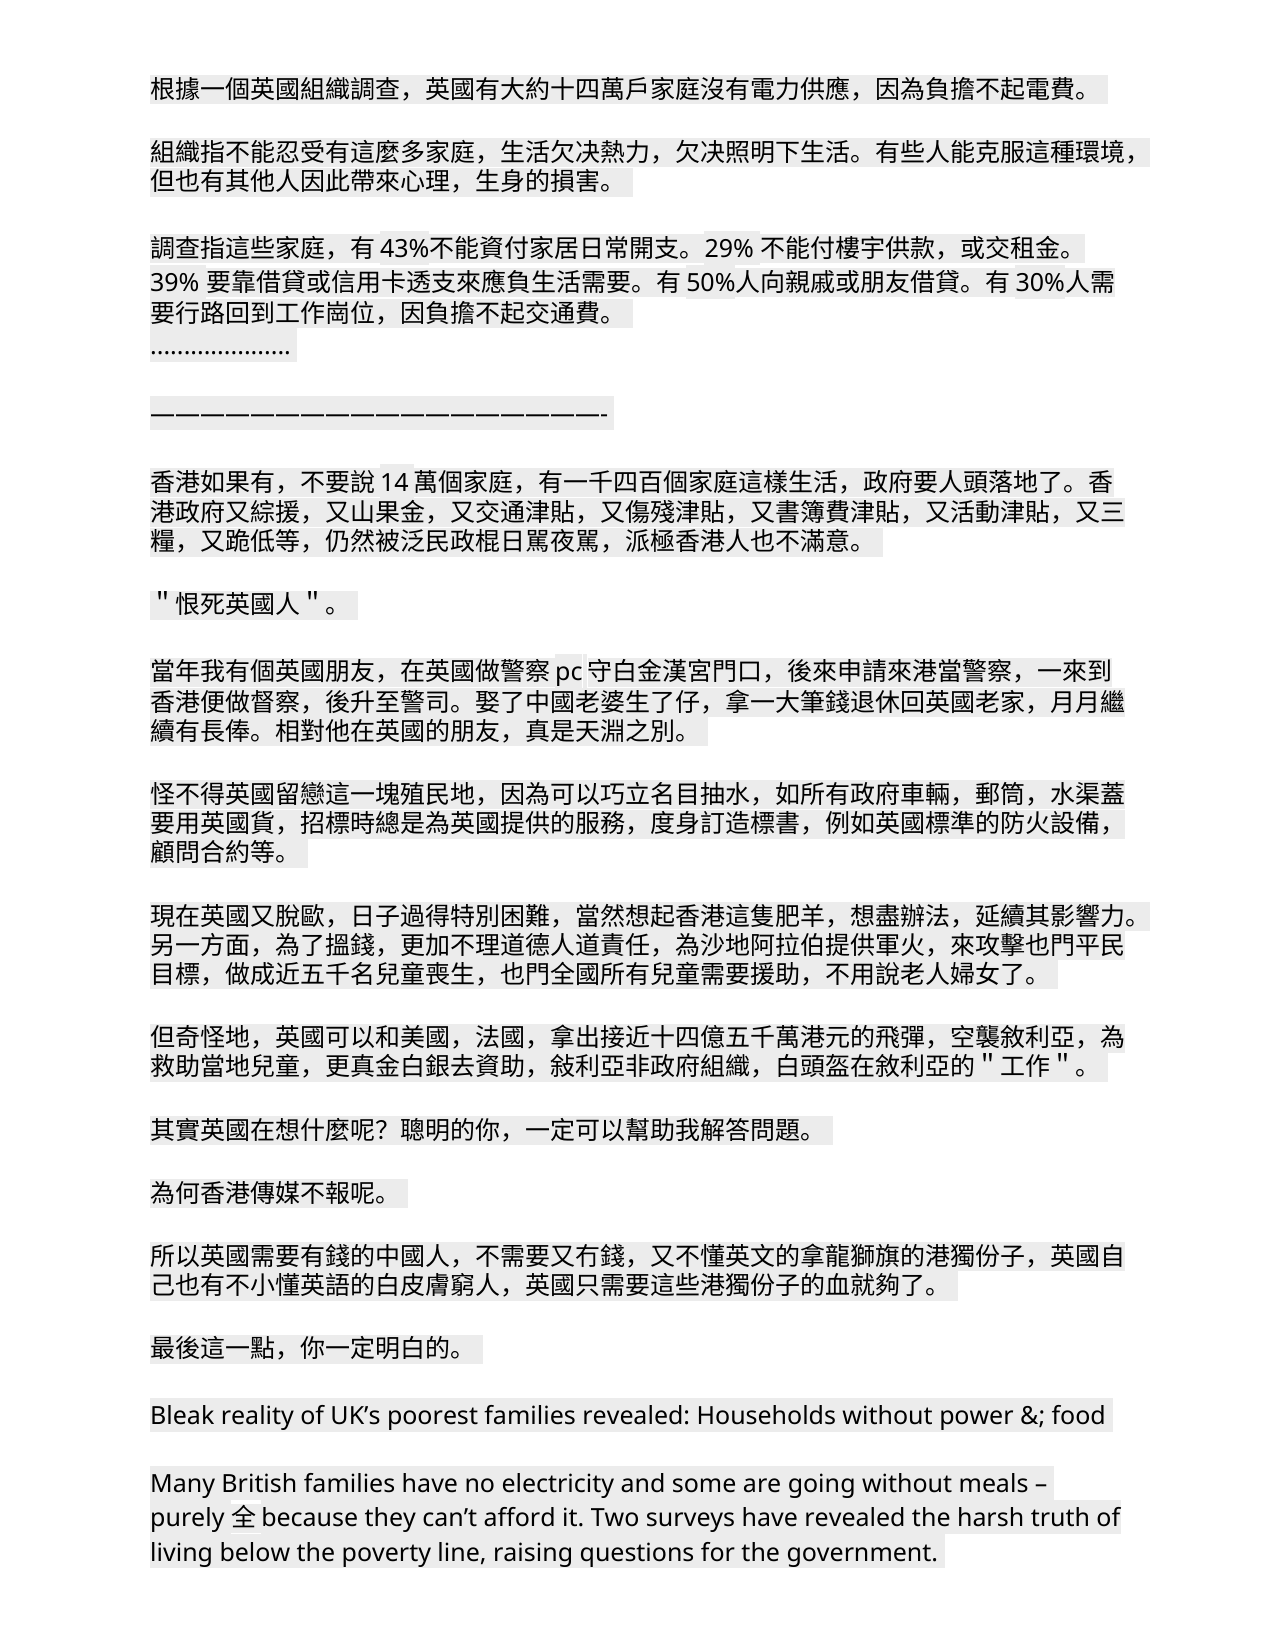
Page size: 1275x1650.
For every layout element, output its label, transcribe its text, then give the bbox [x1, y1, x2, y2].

text 看完之後，有一些感觸，，可能是集合了近年諸多事務的總結性感觸。 我並不善長言辭與評論，以前我不太有能力將教育以外的想法轉化為言詞，現在似乎清澈了一些。 這一篇報導僅僅是世界裡的某一個面向。 但是，做為一個人，作為一個希望自己是「人」的人，對世事上的每一個面向，都需要有所接觸，並有系統的質疑，透過交叉對比來盡力釐清可能的真實。例如英國的貧窮人口數據是否正確等等。 政治是集人類之惡大成的事物，它的基層確實是熱血、理想、公益、行動，乃至於改革，但在群體運作的複雜過程中，大體來說成就更多的是人性之惡→貪婪、謊言與霸凌。 正如白頭盔組織，從正義使者被揭發，證實，原來只是個拿人錢財演假戲的說謊者。詐欺著世界人基層的熱血、理想、公益、行動，乃至於改革。 又如民進黨的轉型正義，穿戴著基層的熱血、理想、公益、行動，乃至於改革的外衣，行使貪婪、謊言與霸凌的行動。 我不信任人類，也不信任自己。 肉身與靈魂無可如何的並存著，在失去本能，追逐群體流行的人工社會裡，彼此殺伐吞噬，想做到自我融合均衡極為困難。 「我欲仁，仁斯至矣」對常人終究遙不可及，頓悟之後的日常磨練處處陷阱，不知不覺就坎入黑洞。 所以我得努力探索自己所能所用，以求深知自己的弱點與貪婪，以便做我目前可以繼續做下去的事務。 自知自覺。 這不一定能做好，即使年至耳順，我仍不信任自己的思考與判斷。 所以我只敢做個有所不為的狷者，沒能力，我不做，免得越做越傷害了人我環境。 但並不表示我「甚麼也不要去做免得多做多錯」。 我終究在驚滔駭浪中做了一輩子的國小教育改革，即使錯誤很多，即使深知自己的無知與環境的貧乏，我在此位，我理所當然應該做。 繼續在國小教育上努力於熱血、理想、公益、行動，乃至於改革，直至我死亡為止。不為甚麼，我只是想做一個人。 我也很清楚這一切行動不過是及身而止，女兒有她獨立的天命，不會也不該繼承我，學生一樣各自擁有獨立的天命，會走往自己的價值方向，生命不會留下任何痕跡，而生命的意義也不在於留下任何痕跡，這一生僅僅是我自己的選擇與努力。 生命只是過程。 生命不在於希望別人記住甚麼。 「千秋萬歲名，寂寞身後事」? 沒有千秋萬歲，也沒有寂寞，我只是我。 我不懂如何連結臉書的版面，只好把這篇文章整個複製過來。 ............................................... MJS 快速反應組 1 小時 · 英國貧困家庭真相：家中沒有電和食物 很多英國家庭沒有電供應，和沒有食物，因真的負擔不起。兩個調查，殘酷地反應生活在貧窮線下的事實，一個英國政府要面對的問題。 根據一個英國組織調查，英國有大約十四萬戶家庭沒有電力供應，因為負擔不起電費。 組織指不能忍受有這麼多家庭，生活欠决熱力，欠决照明下生活。有些人能克服這種環境，但也有其他人因此帶來心理，生身的損害。 調查指這些家庭，有43%不能資付家居日常開支。29% 不能付樓宇供款，或交租金。39% 要靠借貸或信用卡透支來應負生活需要。有50%人向親戚或朋友借貸。有30%人需要行路回到工作崗位，因負擔不起交通費。 ..................... ——————————————————- 香港如果有，不要說14萬個家庭，有一千四百個家庭這樣生活，政府要人頭落地了。香港政府又綜援，又山果金，又交通津貼，又傷殘津貼，又書簿費津貼，又活動津貼，又三糧，又跪低等，仍然被泛民政棍日駡夜駡，派極香港人也不滿意。 ＂恨死英國人＂。 當年我有個英國朋友，在英國做警察pc守白金漢宮門口，後來申請來港當警察，一來到香港便做督察，後升至警司。娶了中國老婆生了仔，拿一大筆錢退休回英國老家，月月繼續有長俸。相對他在英國的朋友，真是天淵之別。 怪不得英國留戀這一塊殖民地，因為可以巧立名目抽水，如所有政府車輛，郵筒，水渠蓋要用英國貨，招標時總是為英國提供的服務，度身訂造標書，例如英國標準的防火設備，顧問合約等。 現在英國又脫歐，日子過得特別困難，當然想起香港這隻肥羊，想盡辦法，延續其影響力。另一方面，為了搵錢，更加不理道德人道責任，為沙地阿拉伯提供軍火，來攻擊也門平民目標，做成近五千名兒童喪生，也門全國所有兒童需要援助，不用說老人婦女了。 但奇怪地，英國可以和美國，法國，拿出接近十四億五千萬港元的飛彈，空襲敘利亞，為救助當地兒童，更真金白銀去資助，敍利亞非政府組織，白頭盔在敘利亞的＂工作＂。 其實英國在想什麼呢？聰明的你，一定可以幫助我解答問題。 為何香港傳媒不報呢。 所以英國需要有錢的中國人，不需要又冇錢，又不懂英文的拿龍獅旗的港獨份子，英國自己也有不小懂英語的白皮膚窮人，英國只需要這些港獨份子的血就夠了。 最後這一點，你一定明白的。 Bleak reality of UK’s poorest families revealed: Households without power &; food Many British families have no electricity and some are going without meals – purely 全because they can’t afford it. Two surveys have revealed the harsh truth of living below the poverty line, raising questions for the government. Citizens Advice and the Living Wage Foundation have revealed just how hard it is for those struggling across the UK. According to Citizens Advice, as many as 140,000 households are without power because they can’t afford to top up their prepay meters. Citizens Advice Chief Executive Gillian Guy said it’s “unacceptable that so many vulnerable households are being left without heat and light.” She added that “for some people self-disconnection is easily managed, but for many others it is an extremely stressful experience that can have harmful physical and emotional effects.” The investigation also found that 43 percent of those struggling had fallen behind on household bills, 29 percent had fallen behind on mortgage or rent payments, and 37 percent had topped up their monthly income with a credit card or loan. Over than 50 percent had borrowed money from a friend or relative to keep them going, while 30 percent had walked to work as they couldn’t afford to catch transport. Shadow Work and Pensions Secretary Margaret Greenwood said: “These shocking findings lay bare the reality of life on low pay for working families in the UK. Parents are skipping meals, falling behind on basic household bills and walking to work because they cannot afford fares. “Nearly half of part-time jobs are paid below the Living Wage and over two-thirds of those are done by women. People are working hard for their families, but the Tories are failing them by leaving them at risk of debt and hunger.” https://www.facebook.com/RTUKnews/posts/1932574113699129 [150, 75, 1125, 1568]
